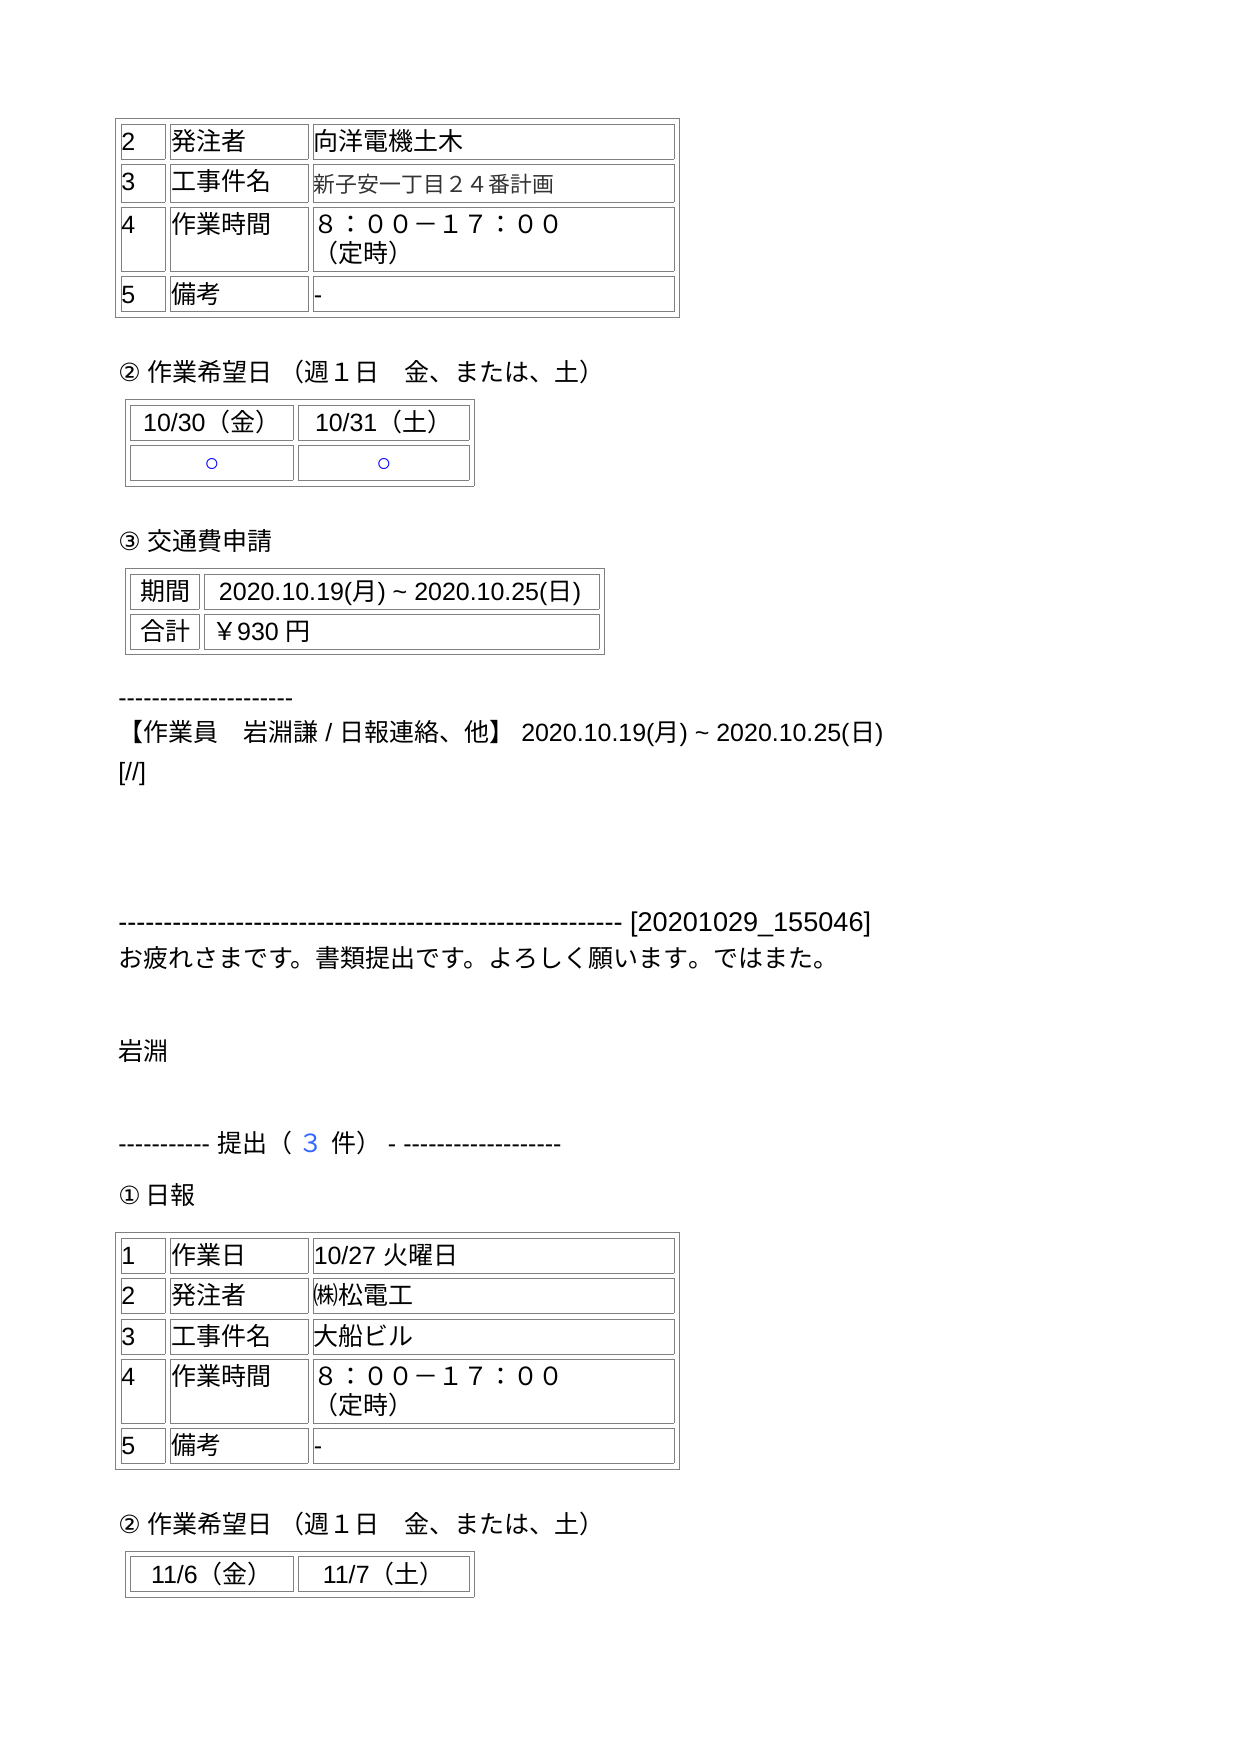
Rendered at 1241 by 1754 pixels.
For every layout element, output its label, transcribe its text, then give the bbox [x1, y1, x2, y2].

text ----------- 提出（ ３ 件） - ------------------- [118, 1129, 1122, 1158]
text お疲れさまです。書類提出です。よろしく願います。ではまた。 [118, 944, 1122, 973]
table_header 11/6（金） [128, 1552, 296, 1591]
text ② 作業希望日 （週１日 金、または、土） [118, 1510, 1122, 1538]
table_header 作業日 [168, 1233, 310, 1273]
table_cell ８：００－１７：００ （定時） [310, 1354, 677, 1423]
table_cell 工事件名 [168, 1313, 310, 1353]
table_cell 向洋電機土木 [310, 119, 677, 158]
table_cell 備考 [168, 271, 310, 311]
table_header 期間 [128, 569, 202, 608]
table_cell 4 [118, 1354, 168, 1423]
table_cell ８：００－１７：００ （定時） [310, 202, 677, 271]
table_cell ￥930 円 [202, 609, 602, 649]
table_cell 3 [118, 1313, 168, 1353]
table_cell ㈱松電工 [310, 1273, 677, 1313]
table_cell 5 [118, 1423, 168, 1463]
table_cell - [314, 1429, 674, 1463]
text --------------------- [118, 683, 1122, 712]
table_cell ○ [296, 440, 471, 480]
table_cell - [310, 1423, 677, 1463]
text ③ 交通費申請 [118, 527, 1122, 556]
table_cell 工事件名 [168, 159, 310, 202]
table_cell 4 [118, 202, 168, 271]
table_header 10/31（土） [296, 400, 471, 440]
text -------------------------------------------------------- [20201029_155046] [118, 906, 1122, 938]
table_header 2020.10.19(月) ~ 2020.10.25(日) [202, 569, 602, 608]
table_cell 作業時間 [168, 1354, 310, 1423]
table_cell 発注者 [168, 119, 310, 158]
table_cell 合計 [128, 609, 202, 649]
table_cell 備考 [168, 1423, 310, 1463]
table_cell 5 [118, 271, 168, 311]
text ①日報 [118, 1181, 1122, 1209]
table_cell - [314, 277, 674, 311]
text ② 作業希望日 （週１日 金、または、土） [118, 358, 1122, 387]
table_cell 新子安一丁目２４番計画 [310, 159, 677, 202]
text 岩淵 [118, 1037, 1122, 1065]
table_cell 2 [118, 1273, 168, 1313]
table_cell 2 [118, 119, 168, 158]
table_header 1 [118, 1233, 168, 1273]
table_header 11/7（土） [296, 1552, 471, 1591]
table_cell 大船ビル [310, 1313, 677, 1353]
table_header 10/30（金） [128, 400, 296, 440]
table_cell - [310, 271, 677, 311]
text [//] [118, 757, 1122, 786]
table_cell ○ [128, 440, 296, 480]
table_cell 3 [118, 159, 168, 202]
table_cell 発注者 [168, 1273, 310, 1313]
table_cell 作業時間 [168, 202, 310, 271]
table_header 10/27 火曜日 [310, 1233, 677, 1273]
text 【作業員 岩淵謙 / 日報連絡、他】 2020.10.19(月) ~ 2020.10.25(日) [118, 718, 1122, 746]
